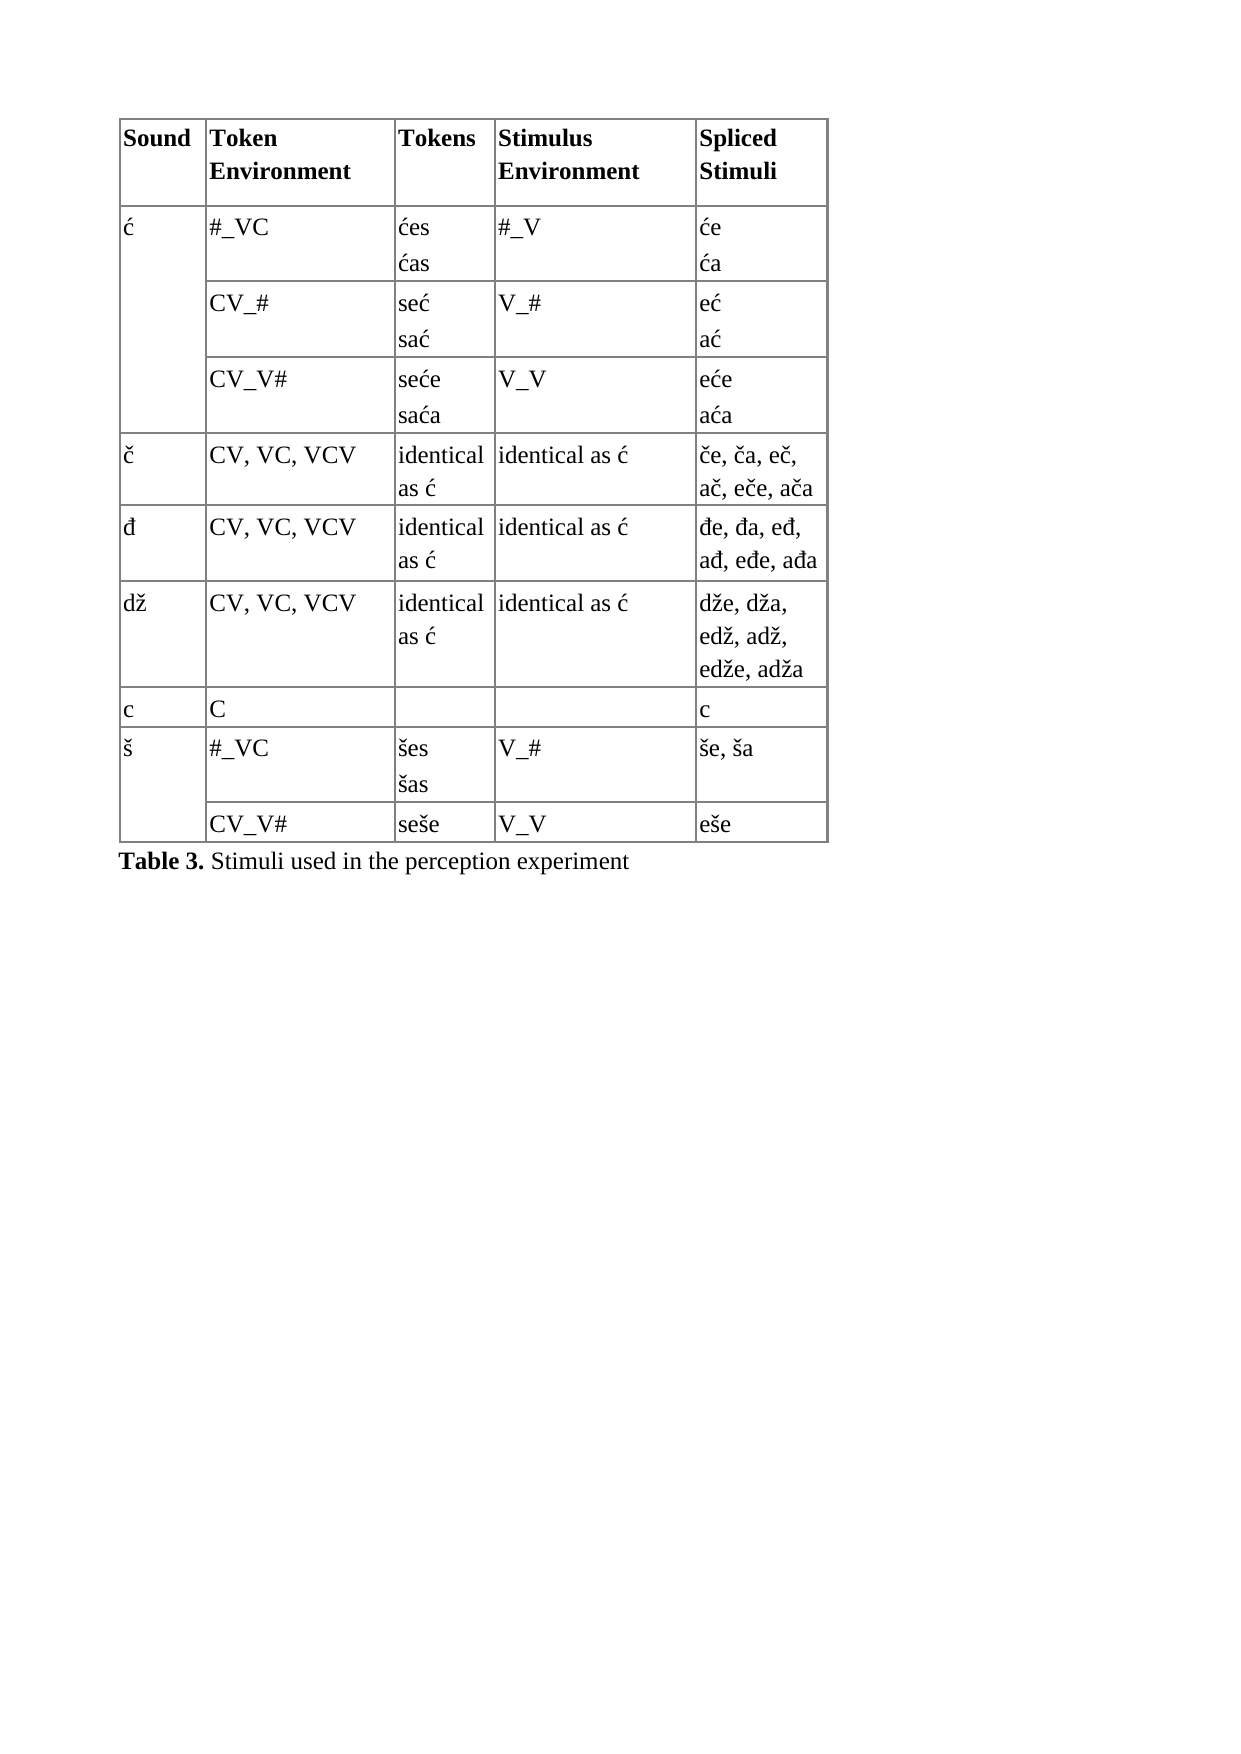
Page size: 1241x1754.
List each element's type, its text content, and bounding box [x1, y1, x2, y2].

table_cell V_V [496, 803, 695, 841]
table_cell seće saća [396, 358, 494, 432]
table_cell identical as ć [396, 434, 494, 504]
table_cell CV, VC, VCV [207, 434, 394, 504]
table_header Spliced Stimuli [697, 120, 826, 204]
table_cell identical as ć [396, 506, 494, 580]
table_cell CV_V# [207, 358, 394, 432]
table_cell seć sać [396, 282, 494, 356]
table_cell V_# [496, 728, 695, 801]
table_cell đe, đa, eđ, ađ, eđe, ađa [697, 506, 826, 580]
table_cell še, ša [697, 728, 826, 801]
table_cell šes šas [396, 728, 494, 801]
table_cell CV, VC, VCV [207, 582, 394, 686]
table_cell eše [697, 803, 826, 841]
table_cell [396, 688, 494, 726]
table_cell dže, dža, edž, adž, edže, adža [697, 582, 826, 686]
table_cell CV_V# [207, 803, 394, 841]
table_cell č [121, 434, 205, 504]
table_header Tokens [396, 120, 494, 204]
table_cell ćes ćas [396, 207, 494, 280]
table_cell C [207, 688, 394, 726]
table_cell đ [121, 506, 205, 580]
table_cell seše [396, 803, 494, 841]
table_cell š [121, 728, 205, 841]
table_cell če, ča, eč, ač, eče, ača [697, 434, 826, 504]
table_cell #_VC [207, 207, 394, 280]
table_cell eće aća [697, 358, 826, 432]
table_cell V_V [496, 358, 695, 432]
table_cell identical as ć [496, 582, 695, 686]
table_cell [496, 688, 695, 726]
table_cell CV, VC, VCV [207, 506, 394, 580]
table_header Token Environment [207, 120, 394, 204]
table_header Stimulus Environment [496, 120, 695, 204]
table_header Sound [121, 120, 205, 204]
table_cell c [697, 688, 826, 726]
table_cell ć [121, 207, 205, 432]
table_cell #_VC [207, 728, 394, 801]
table_cell eć ać [697, 282, 826, 356]
table_cell identical as ć [396, 582, 494, 686]
text Table 3. Stimuli used in the perception experiment [118, 846, 827, 875]
table_cell #_V [496, 207, 695, 280]
table_cell c [121, 688, 205, 726]
table_cell dž [121, 582, 205, 686]
table_cell identical as ć [496, 434, 695, 504]
table_cell CV_# [207, 282, 394, 356]
table_cell će ća [697, 207, 826, 280]
table_cell V_# [496, 282, 695, 356]
table_cell identical as ć [496, 506, 695, 580]
